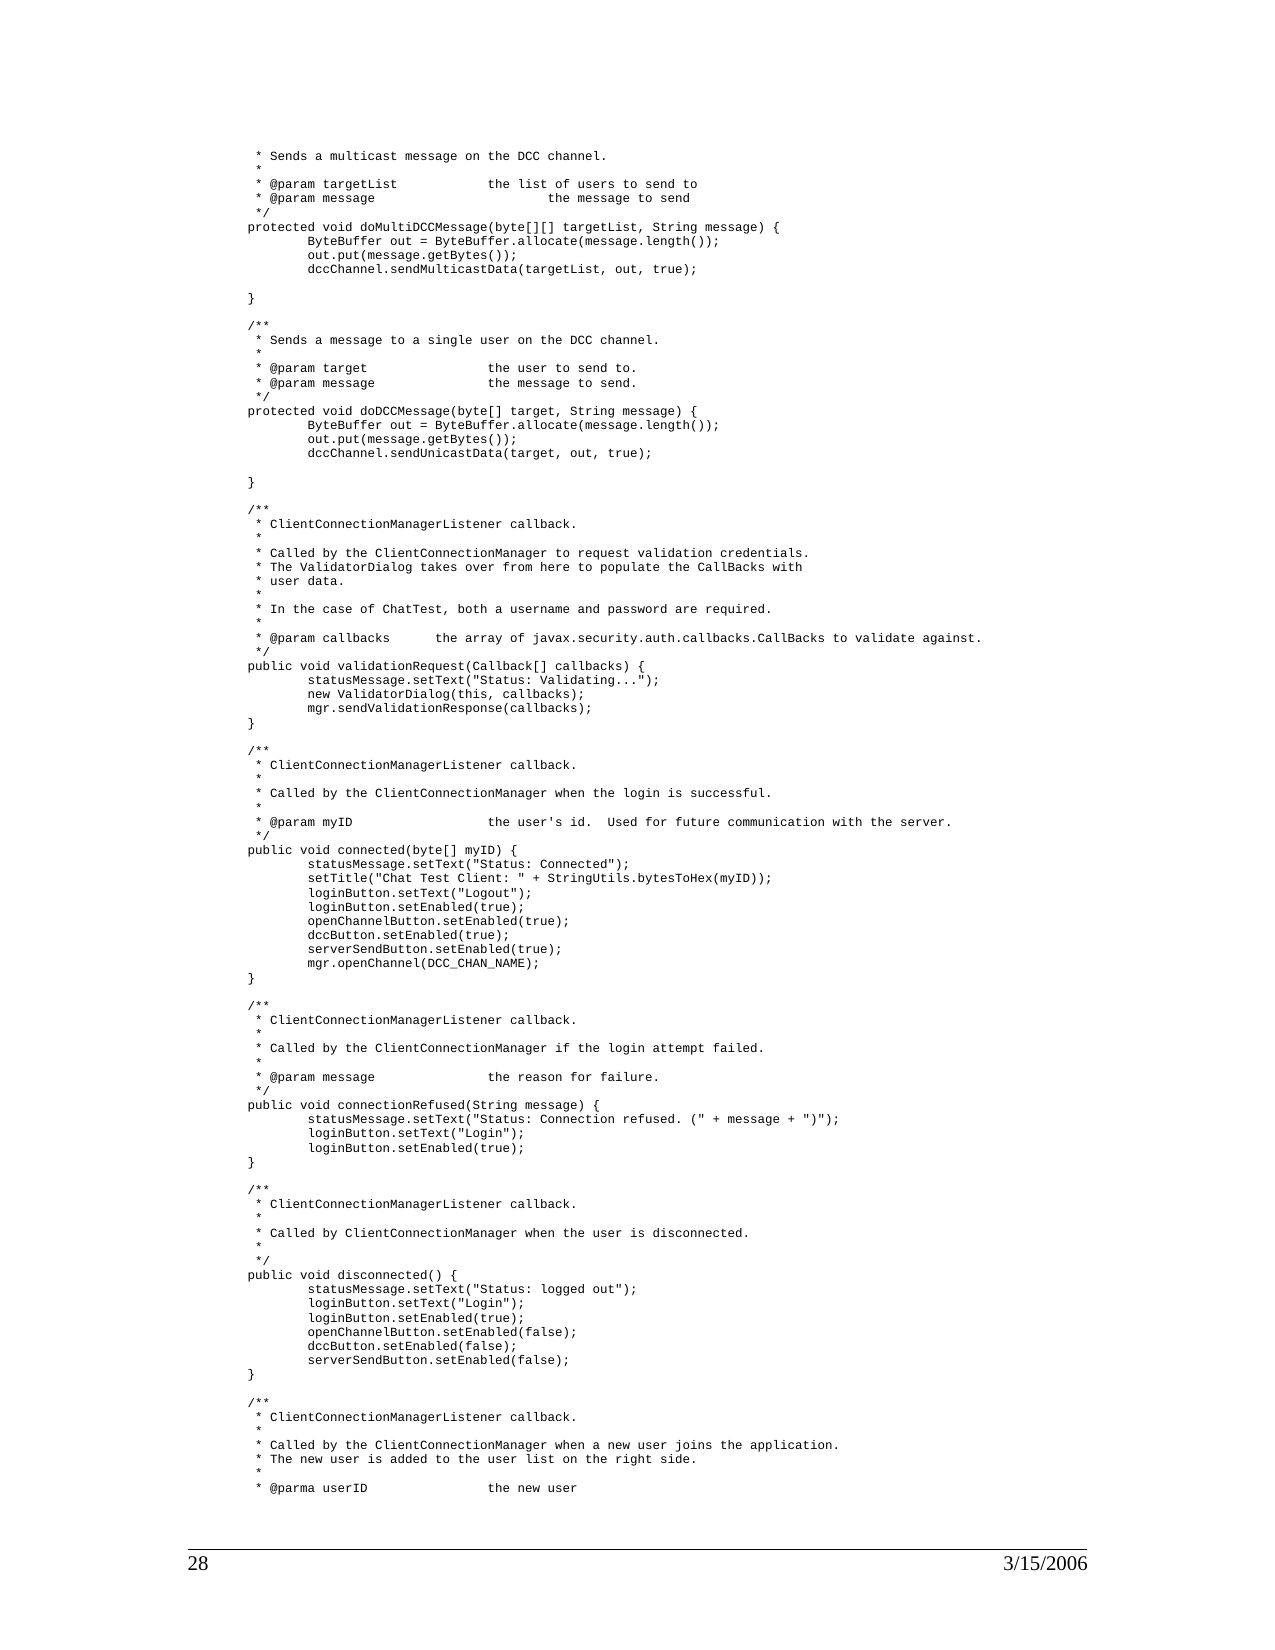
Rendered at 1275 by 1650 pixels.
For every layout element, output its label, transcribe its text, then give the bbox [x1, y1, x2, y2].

text */ [187, 1085, 1087, 1099]
text loginButton.setEnabled(true); [187, 1142, 1087, 1156]
text } [187, 972, 1087, 986]
text } [187, 1156, 1087, 1170]
text * [187, 164, 1087, 178]
text /** [187, 745, 1087, 759]
text * Sends a message to a single user on the DCC channel. [187, 334, 1087, 348]
text } [187, 292, 1087, 306]
text * In the case of ChatTest, both a username and password are required. [187, 603, 1087, 617]
text * Called by the ClientConnectionManager when the login is successful. [187, 787, 1087, 802]
text */ [187, 1255, 1087, 1269]
text * ClientConnectionManagerListener callback. [187, 1198, 1087, 1212]
text loginButton.setText("Login"); [187, 1297, 1087, 1312]
text setTitle("Chat Test Client: " + StringUtils.bytesToHex(myID)); [187, 872, 1087, 887]
text loginButton.setText("Logout"); [187, 887, 1087, 901]
text * [187, 1241, 1087, 1255]
text /** [187, 1184, 1087, 1198]
text } [187, 717, 1087, 731]
text * @param message the reason for failure. [187, 1071, 1087, 1085]
text ByteBuffer out = ByteBuffer.allocate(message.length()); [187, 235, 1087, 249]
text * @param callbacks the array of javax.security.auth.callbacks.CallBacks to validate against. [187, 632, 1087, 646]
text mgr.openChannel(DCC_CHAN_NAME); [187, 957, 1087, 972]
text loginButton.setEnabled(true); [187, 901, 1087, 915]
text * @parma userID the new user [187, 1482, 1087, 1496]
text out.put(message.getBytes()); [187, 433, 1087, 447]
text * @param message the message to send. [187, 377, 1087, 391]
text * [187, 348, 1087, 362]
text * [187, 1028, 1087, 1042]
text mgr.sendValidationResponse(callbacks); [187, 702, 1087, 717]
text * ClientConnectionManagerListener callback. [187, 759, 1087, 773]
text protected void doMultiDCCMessage(byte[][] targetList, String message) { [187, 221, 1087, 235]
text serverSendButton.setEnabled(true); [187, 943, 1087, 957]
text * @param message the message to send [187, 192, 1087, 207]
text * Called by the ClientConnectionManager if the login attempt failed. [187, 1042, 1087, 1057]
text dccButton.setEnabled(false); [187, 1340, 1087, 1354]
text loginButton.setEnabled(true); [187, 1312, 1087, 1326]
text statusMessage.setText("Status: Connected"); [187, 858, 1087, 872]
text * ClientConnectionManagerListener callback. [187, 1014, 1087, 1028]
text public void connected(byte[] myID) { [187, 844, 1087, 858]
text statusMessage.setText("Status: Connection refused. (" + message + ")"); [187, 1113, 1087, 1127]
text * [187, 773, 1087, 787]
text * ClientConnectionManagerListener callback. [187, 1411, 1087, 1425]
text new ValidatorDialog(this, callbacks); [187, 688, 1087, 702]
text * [187, 617, 1087, 632]
text dccButton.setEnabled(true); [187, 929, 1087, 943]
text ByteBuffer out = ByteBuffer.allocate(message.length()); [187, 419, 1087, 433]
text statusMessage.setText("Status: logged out"); [187, 1283, 1087, 1297]
text public void validationRequest(Callback[] callbacks) { [187, 660, 1087, 674]
text * [187, 802, 1087, 816]
text /** [187, 320, 1087, 334]
text * @param target the user to send to. [187, 362, 1087, 377]
text } [187, 476, 1087, 490]
text * [187, 589, 1087, 603]
text * Called by the ClientConnectionManager to request validation credentials. [187, 547, 1087, 561]
text /** [187, 504, 1087, 518]
text public void disconnected() { [187, 1269, 1087, 1283]
text */ [187, 830, 1087, 844]
text protected void doDCCMessage(byte[] target, String message) { [187, 405, 1087, 419]
text statusMessage.setText("Status: Validating..."); [187, 674, 1087, 688]
text */ [187, 646, 1087, 660]
text * [187, 1212, 1087, 1227]
text * @param targetList the list of users to send to [187, 178, 1087, 192]
text */ [187, 391, 1087, 405]
text * The ValidatorDialog takes over from here to populate the CallBacks with [187, 561, 1087, 575]
text public void connectionRefused(String message) { [187, 1099, 1087, 1113]
text * @param myID the user's id. Used for future communication with the server. [187, 816, 1087, 830]
text out.put(message.getBytes()); [187, 249, 1087, 263]
text dccChannel.sendMulticastData(targetList, out, true); [187, 263, 1087, 277]
text loginButton.setText("Login"); [187, 1127, 1087, 1142]
text * Called by ClientConnectionManager when the user is disconnected. [187, 1227, 1087, 1241]
text /** [187, 1397, 1087, 1411]
text } [187, 1368, 1087, 1382]
text * [187, 1057, 1087, 1071]
text * [187, 1467, 1087, 1482]
text * [187, 532, 1087, 547]
text serverSendButton.setEnabled(false); [187, 1354, 1087, 1368]
text */ [187, 207, 1087, 221]
text dccChannel.sendUnicastData(target, out, true); [187, 447, 1087, 462]
text /** [187, 1000, 1087, 1014]
text * Called by the ClientConnectionManager when a new user joins the application. [187, 1439, 1087, 1453]
text * user data. [187, 575, 1087, 589]
text * The new user is added to the user list on the right side. [187, 1453, 1087, 1467]
text openChannelButton.setEnabled(false); [187, 1326, 1087, 1340]
text * Sends a multicast message on the DCC channel. [187, 150, 1087, 164]
text * ClientConnectionManagerListener callback. [187, 518, 1087, 532]
text openChannelButton.setEnabled(true); [187, 915, 1087, 929]
text * [187, 1425, 1087, 1439]
